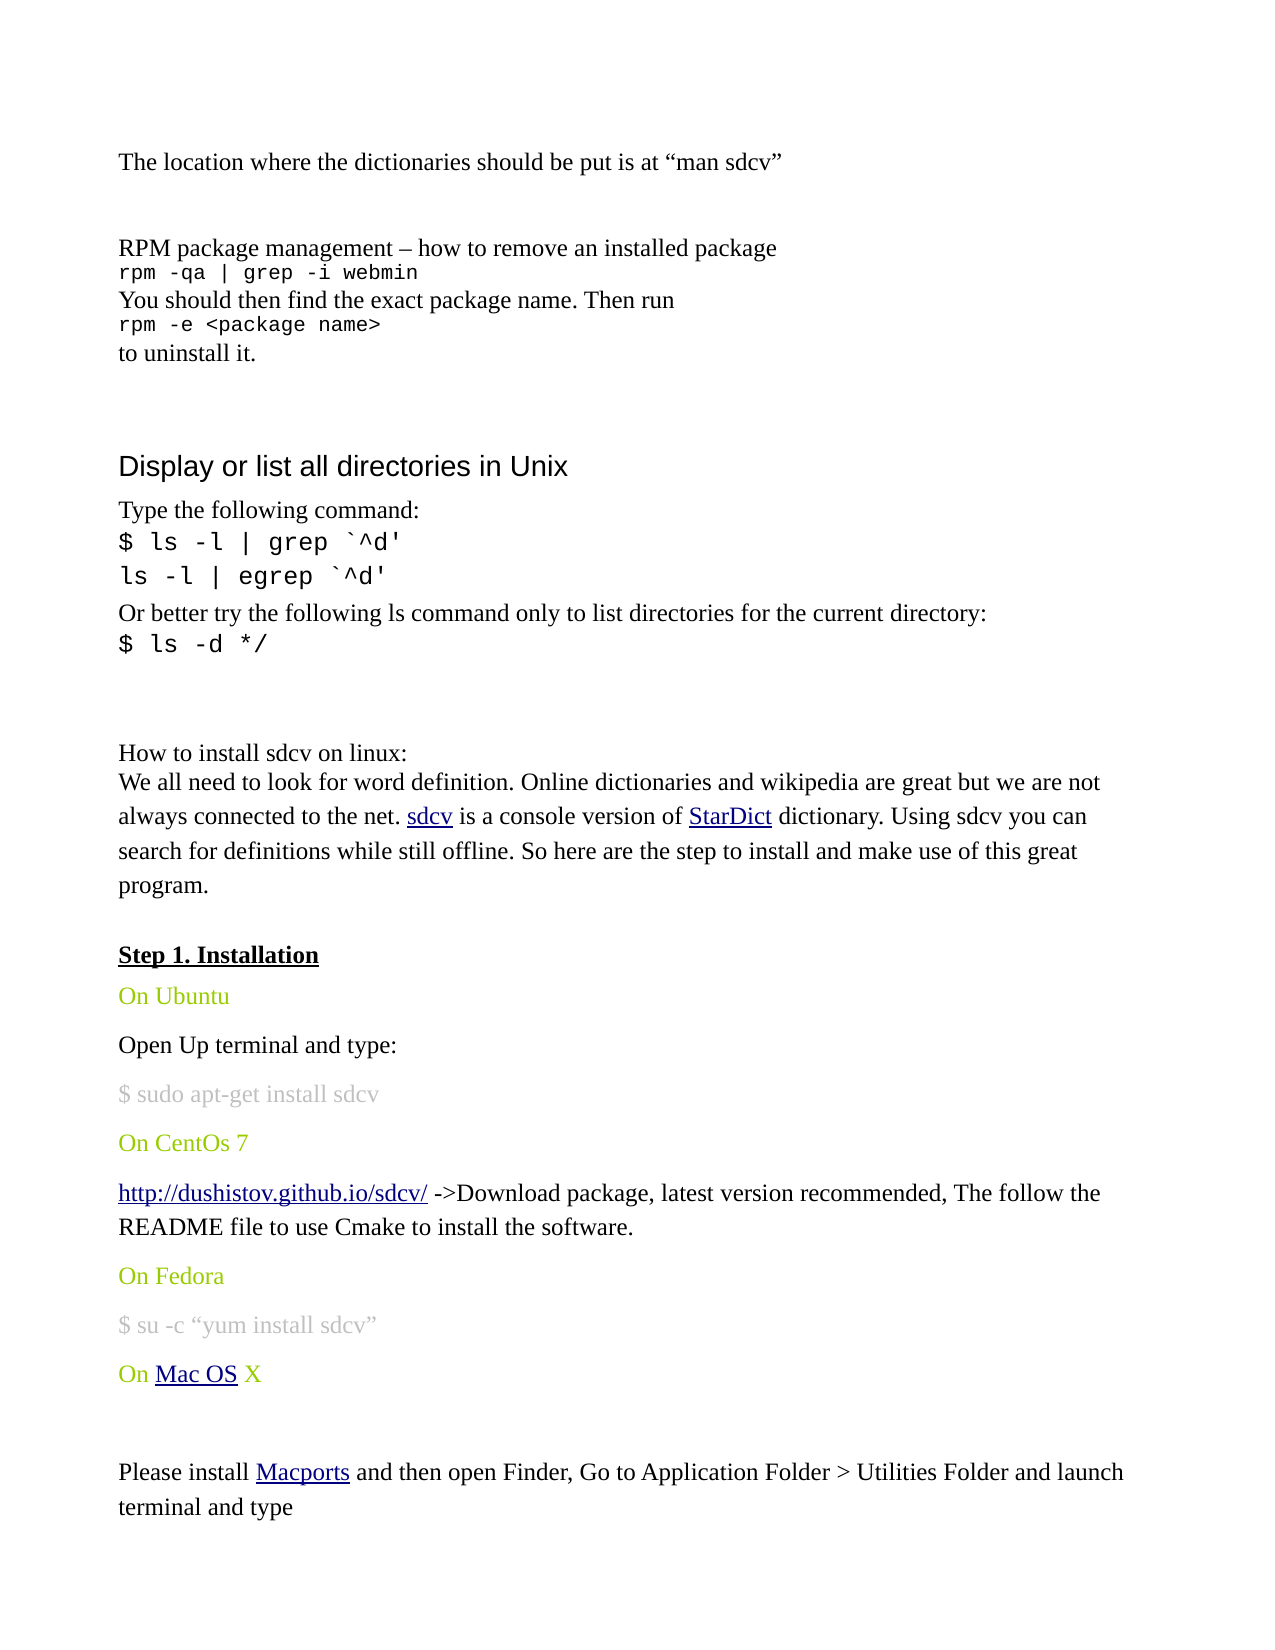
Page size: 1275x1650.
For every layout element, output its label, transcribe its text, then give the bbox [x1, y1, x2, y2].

text How to install sdcv on linux: [118, 738, 1157, 767]
subtitle Display or list all directories in Unix [118, 449, 1157, 483]
text $ su -c “yum install sdcv” [118, 1310, 1157, 1339]
text rpm -qa | grep -i webmin [118, 262, 1157, 286]
text http://dushistov.github.io/sdcv/ ->Download package, latest version recommended, The follow the README file to use Cmake to install the software. [118, 1178, 1157, 1241]
text $ sudo apt-get install sdcv [118, 1079, 1157, 1108]
text RPM package management – how to remove an installed package [118, 233, 1157, 262]
text The location where the dictionaries should be put is at “man sdcv” [118, 147, 1157, 176]
text rpm -e <package name> [118, 314, 1157, 338]
text Open Up terminal and type: [118, 1030, 1157, 1059]
subtitle Step 1. Installation [118, 940, 1157, 969]
text Type the following command: $ ls -l | grep `^d' ls -l | egrep `^d' Or better try the following ls command only to list directories for the current directory: $ ls -d */ [118, 495, 1157, 660]
text Please install Macports and then open Finder, Go to Application Folder > Utilities Folder and launch terminal and type [118, 1457, 1157, 1521]
text to uninstall it. [118, 338, 1157, 367]
text Mac OS comes with a great GUI based dictionary, but cli enthusiasts will enjoy sdcv. [118, 1408, 1157, 1437]
text On Mac OS X [118, 1359, 1157, 1388]
text On CentOs 7 [118, 1128, 1157, 1157]
text On Ubuntu [118, 981, 1157, 1010]
text On Fedora [118, 1261, 1157, 1290]
text You should then find the exact package name. Then run [118, 286, 1157, 314]
text We all need to look for word definition. Online dictionaries and wikipedia are great but we are not always connected to the net. sdcv is a console version of StarDict dictionary. Using sdcv you can search for definitions while still offline. So here are the step to install and make use of this great program. [118, 767, 1157, 899]
